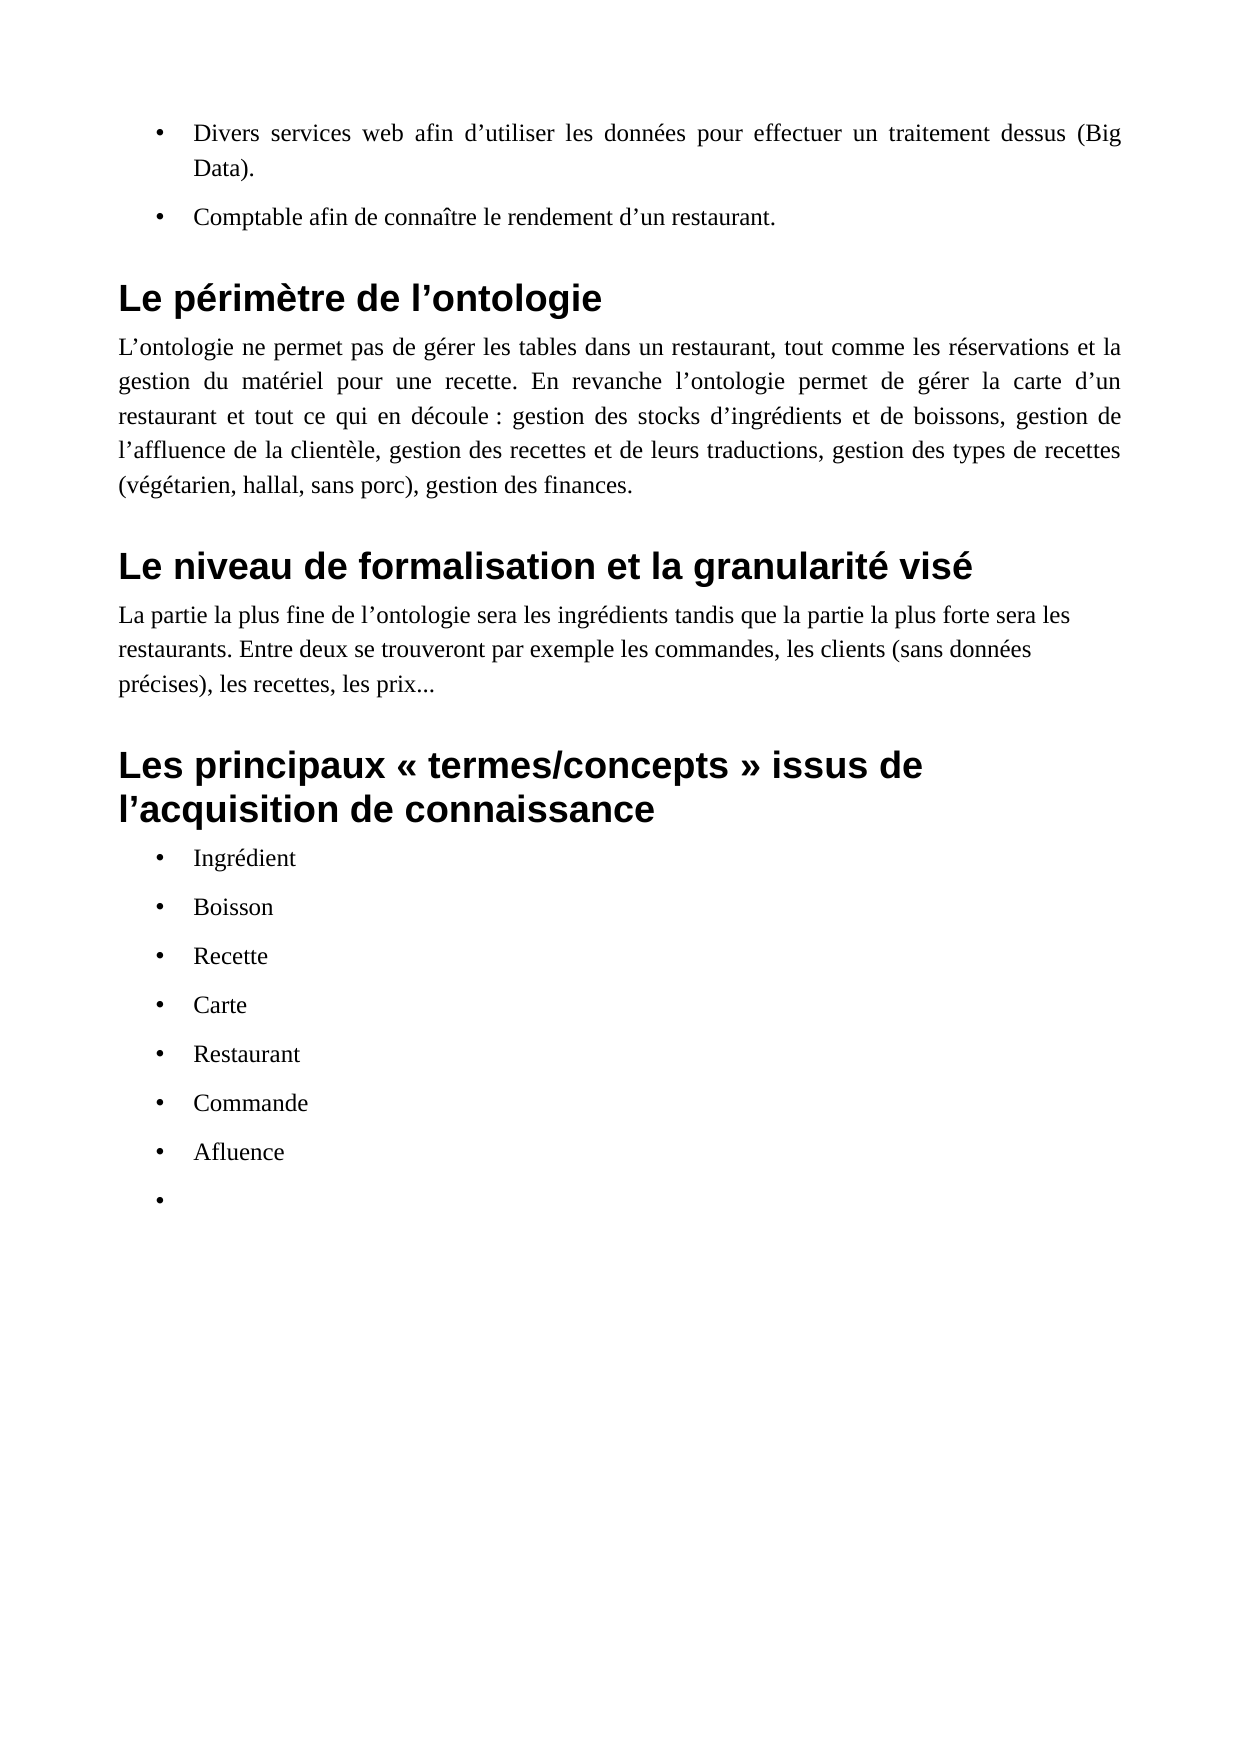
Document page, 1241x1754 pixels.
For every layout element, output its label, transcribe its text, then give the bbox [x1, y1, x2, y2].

text L’ontologie ne permet pas de gérer les tables dans un restaurant, tout comme les réservations et la gestion du matériel pour une recette. En revanche l’ontologie permet de gérer la carte d’un restaurant et tout ce qui en découle : gestion des stocks d’ingrédients et de boissons, gestion de l’affluence de la clientèle, gestion des recettes et de leurs traductions, gestion des types de recettes (végétarien, hallal, sans porc), gestion des finances. [118, 332, 1122, 498]
text La partie la plus fine de l’ontologie sera les ingrédients tandis que la partie la plus forte sera les restaurants. Entre deux se trouveront par exemple les commandes, les clients (sans données précises), les recettes, les prix... [118, 600, 1122, 698]
subtitle Les principaux « termes/concepts » issus de l’acquisition de connaissance [118, 743, 1122, 830]
list Restaurant [156, 1039, 1122, 1068]
list Ingrédient [156, 843, 1122, 872]
subtitle Le niveau de formalisation et la granularité visé [118, 544, 1122, 587]
list Divers services web afin d’utiliser les données pour effectuer un traitement dessus (Big Data). [156, 118, 1122, 181]
list Recette [156, 941, 1122, 970]
list Comptable afin de connaître le rendement d’un restaurant. [156, 202, 1122, 230]
list Boisson [156, 892, 1122, 921]
subtitle Le périmètre de l’ontologie [118, 276, 1122, 319]
list Carte [156, 990, 1122, 1019]
list Afluence [156, 1137, 1122, 1166]
list Commande [156, 1088, 1122, 1117]
